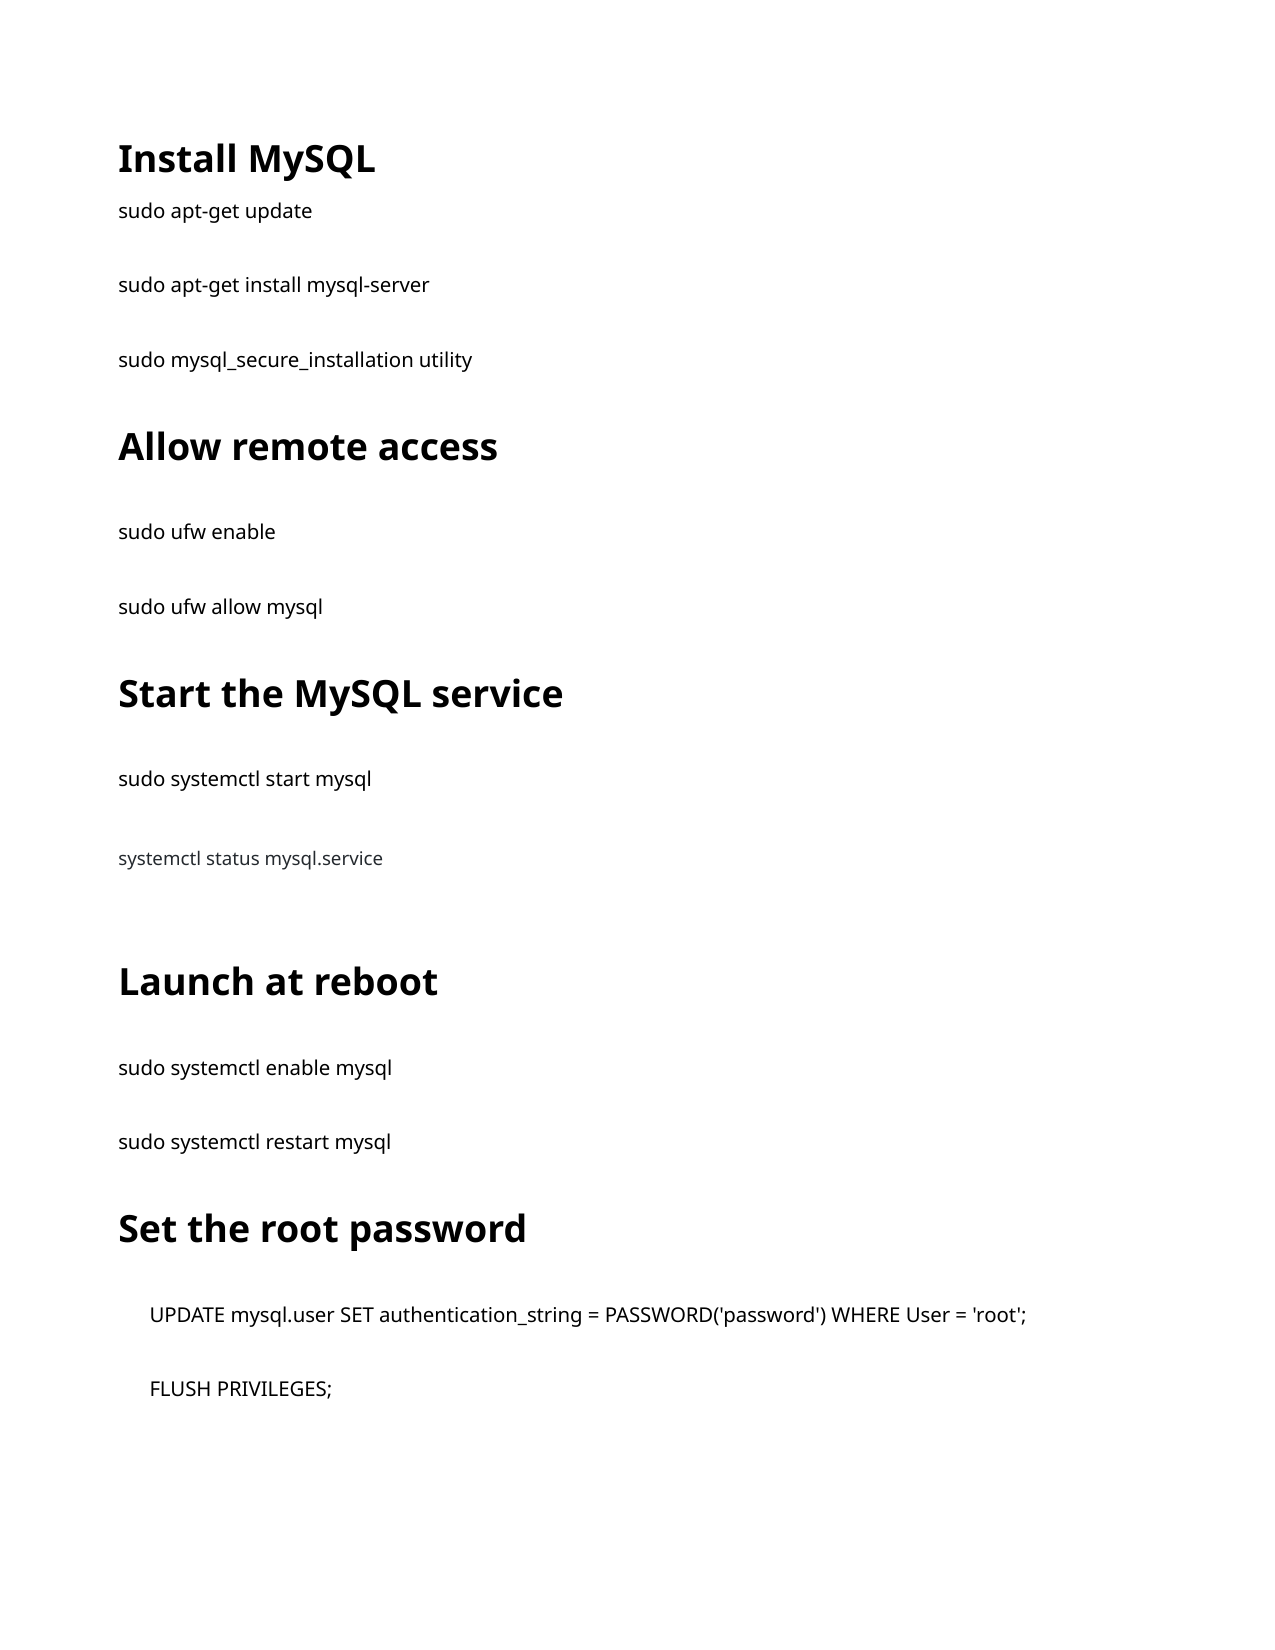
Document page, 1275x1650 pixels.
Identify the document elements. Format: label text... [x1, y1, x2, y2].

text sudo apt-get update [118, 196, 1157, 224]
text sudo ufw allow mysql [118, 592, 1157, 620]
text sudo systemctl start mysql [118, 765, 1157, 793]
text sudo apt-get install mysql-server [118, 271, 1157, 298]
subtitle Allow remote access [118, 420, 1157, 471]
text sudo mysql_secure_installation utility [118, 345, 1157, 373]
list UPDATE mysql.user SET authentication_string = PASSWORD('password') WHERE User = 'root'; [118, 1300, 1157, 1328]
subtitle Start the MySQL service [118, 667, 1157, 718]
text sudo systemctl restart mysql [118, 1128, 1157, 1155]
subtitle Install MySQL [118, 133, 1157, 184]
subtitle Set the root password [118, 1202, 1157, 1253]
table_cell [118, 871, 425, 876]
table_header systemctl status mysql.service [118, 840, 425, 871]
text sudo systemctl enable mysql [118, 1053, 1157, 1081]
subtitle Launch at reboot [118, 955, 1157, 1006]
text sudo ufw enable [118, 518, 1157, 546]
list FLUSH PRIVILEGES; [118, 1375, 1157, 1402]
